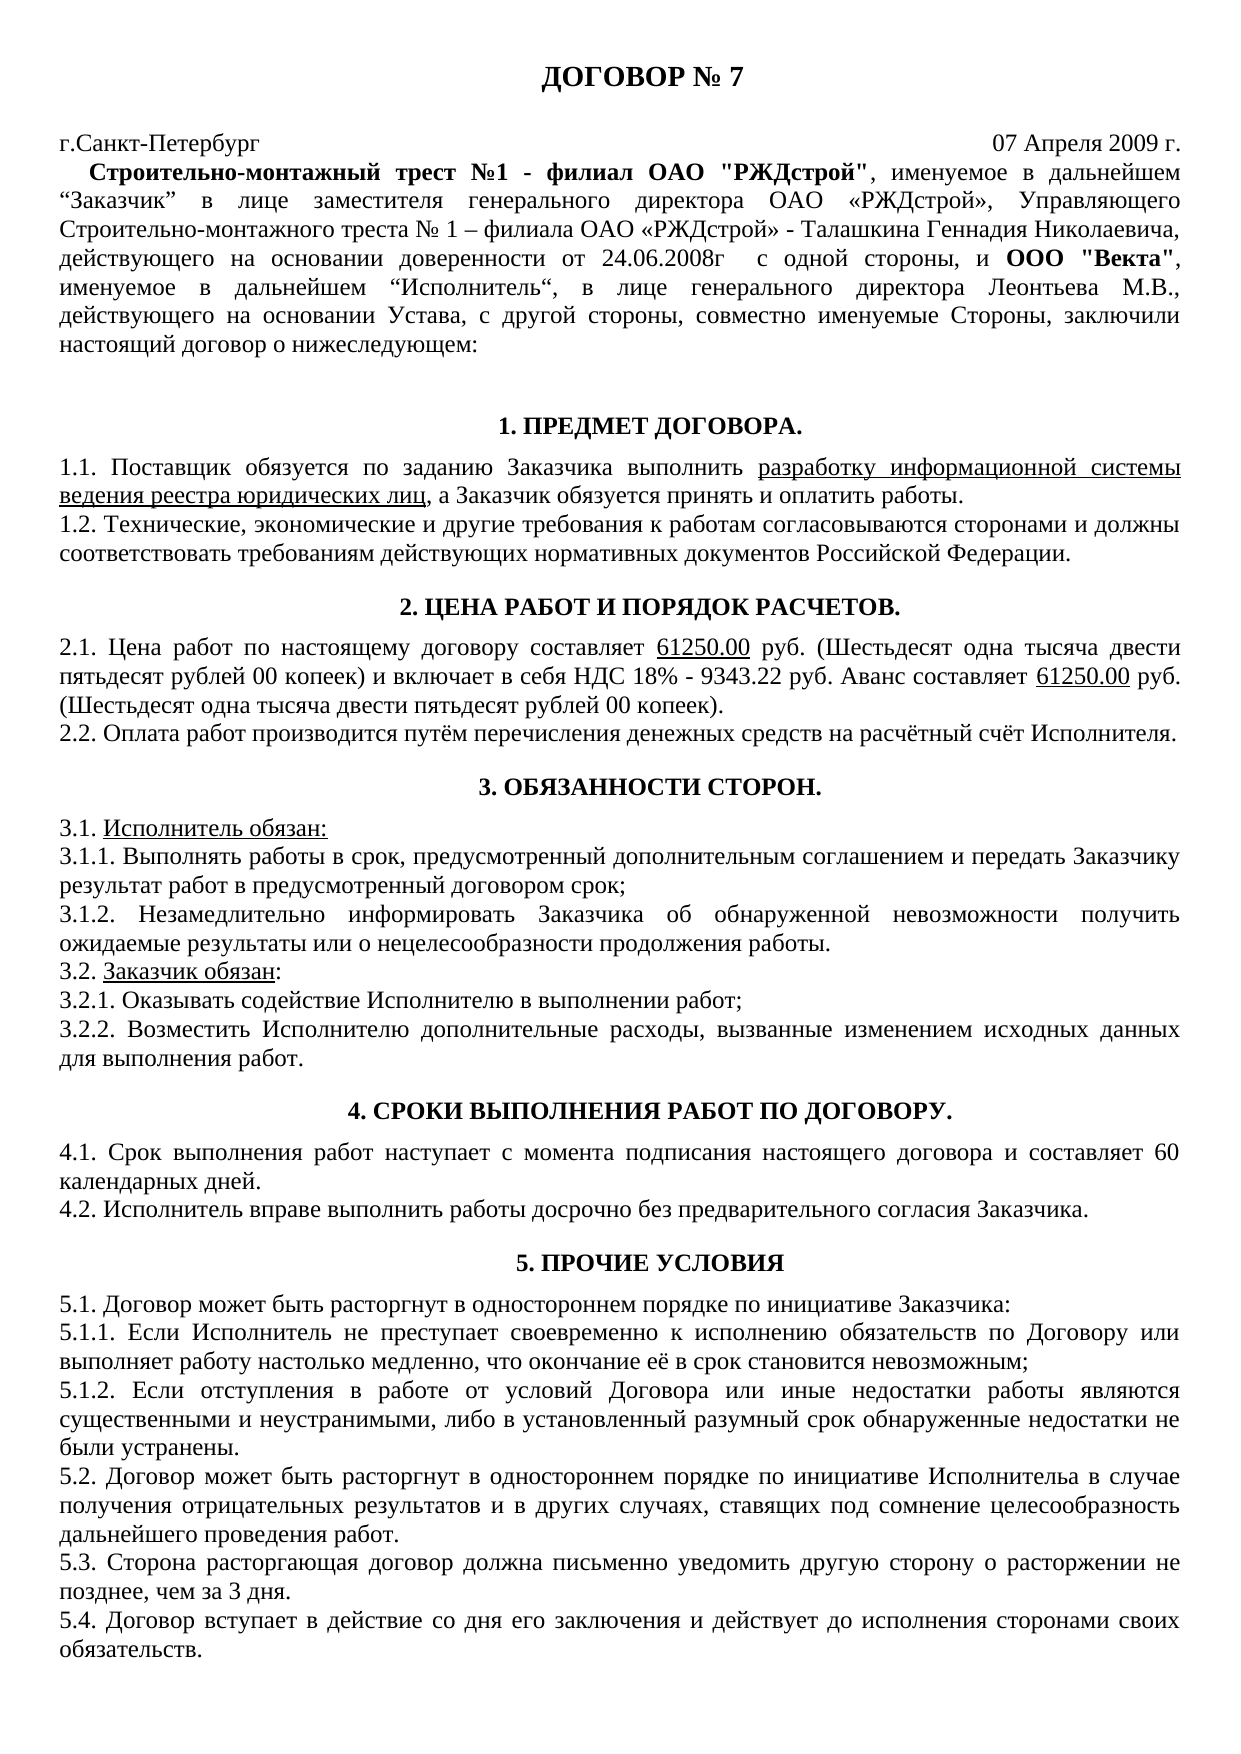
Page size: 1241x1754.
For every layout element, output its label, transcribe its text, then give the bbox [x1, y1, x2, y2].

subtitle 2. ЦЕНА РАБОТ И ПОРЯДОК РАСЧЕТОВ. [59, 592, 1181, 620]
text 3.2.1. Оказывать содействие Исполнителю в выполнении работ; [59, 985, 1181, 1014]
text 3.1.1. Выполнять работы в срок, предусмотренный дополнительным соглашением и передать Заказчику результат работ в предусмотренный договором срок; [59, 841, 1181, 899]
text 5.1.2. Если отступления в работе от условий Договора или иные недостатки работы являются существенными и неустранимыми, либо в установленный разумный срок обнаруженные недостатки не были устранены. [59, 1375, 1181, 1461]
text 3.1.2. Незамедлительно информировать Заказчика об обнаруженной невозможности получить ожидаемые результаты или о нецелесообразности продолжения работы. [59, 899, 1181, 956]
text 2.2. Оплата работ производится путём перечисления денежных средств на расчётный счёт Исполнителя. [59, 718, 1181, 747]
text 1.2. Технические, экономические и другие требования к работам согласовываются сторонами и должны соответствовать требованиям действующих нормативных документов Российской Федерации. [59, 509, 1181, 567]
text 1.1. Поставщик обязуется по заданию Заказчика выполнить разработку информационной системы ведения реестра юридических лиц, а Заказчик обязуется принять и оплатить работы. [59, 452, 1181, 509]
text 5.2. Договор может быть расторгнут в одностороннем порядке по инициативе Исполнительа в случае получения отрицательных результатов и в других случаях, ставящих под сомнение целесообразность дальнейшего проведения работ. [59, 1461, 1181, 1547]
table_header 07 Апреля 2009 г. [620, 104, 1181, 157]
text 5.1.1. Если Исполнитель не преступает своевременно к исполнению обязательств по Договору или выполняет работу настолько медленно, что окончание её в срок становится невозможным; [59, 1317, 1181, 1375]
subtitle 5. ПРОЧИЕ УСЛОВИЯ [59, 1248, 1181, 1277]
subtitle 3. ОБЯЗАННОСТИ СТОРОН. [59, 772, 1181, 801]
text 3.2. Заказчик обязан: [59, 956, 1181, 985]
table_header г.Санкт-Петербург [59, 104, 620, 157]
text 4.1. Срок выполнения работ наступает с момента подписания настоящего договора и составляет 60 календарных дней. [59, 1137, 1181, 1194]
text 4.2. Исполнитель вправе выполнить работы досрочно без предварительного согласия Заказчика. [59, 1194, 1181, 1223]
text 5.4. Договор вступает в действие со дня его заключения и действует до исполнения сторонами своих обязательств. [59, 1605, 1181, 1662]
text 3.1. Исполнитель обязан: [59, 813, 1181, 841]
text 3.2.2. Возместить Исполнителю дополнительные расходы, вызванные изменением исходных данных для выполнения работ. [59, 1014, 1181, 1071]
text 2.1. Цена работ по настоящему договору составляет 61250.00 руб. (Шестьдесят одна тысяча двести пятьдесят рублей 00 копеек) и включает в себя НДС 18% - 9343.22 руб. Аванс составляет 61250.00 руб. (Шестьдесят одна тысяча двести пятьдесят рублей 00 копеек). [59, 632, 1181, 718]
text 5.3. Сторона расторгающая договор должна письменно уведомить другую сторону о расторжении не позднее, чем за 3 дня. [59, 1547, 1181, 1605]
text 5.1. Договор может быть расторгнут в одностороннем порядке по инициативе Заказчика: [59, 1289, 1181, 1317]
subtitle ДОГОВОР № 7 [59, 59, 1181, 93]
subtitle 1. ПРЕДМЕТ ДОГОВОРА. [59, 411, 1181, 440]
text Строительно-монтажный трест №1 - филиал ОАО "РЖДстрой", именуемое в дальнейшем “Заказчик” в лице заместителя генерального директора ОАО «РЖДстрой», Управляющего Строительно-монтажного треста № 1 – филиала ОАО «РЖДстрой» - Талашкина Геннадия Николаевича, действующего на основании доверенности от 24.06.2008г с одной стороны, и ООО "Векта", именуемое в дальнейшем “Исполнитель“, в лице генерального директора Леонтьева М.В., действующего на основании Устава, с другой стороны, совместно именуемые Стороны, заключили настоящий договор о нижеследующем: [59, 157, 1181, 358]
subtitle 4. СРОКИ ВЫПОЛНЕНИЯ РАБОТ ПО ДОГОВОРУ. [59, 1096, 1181, 1125]
